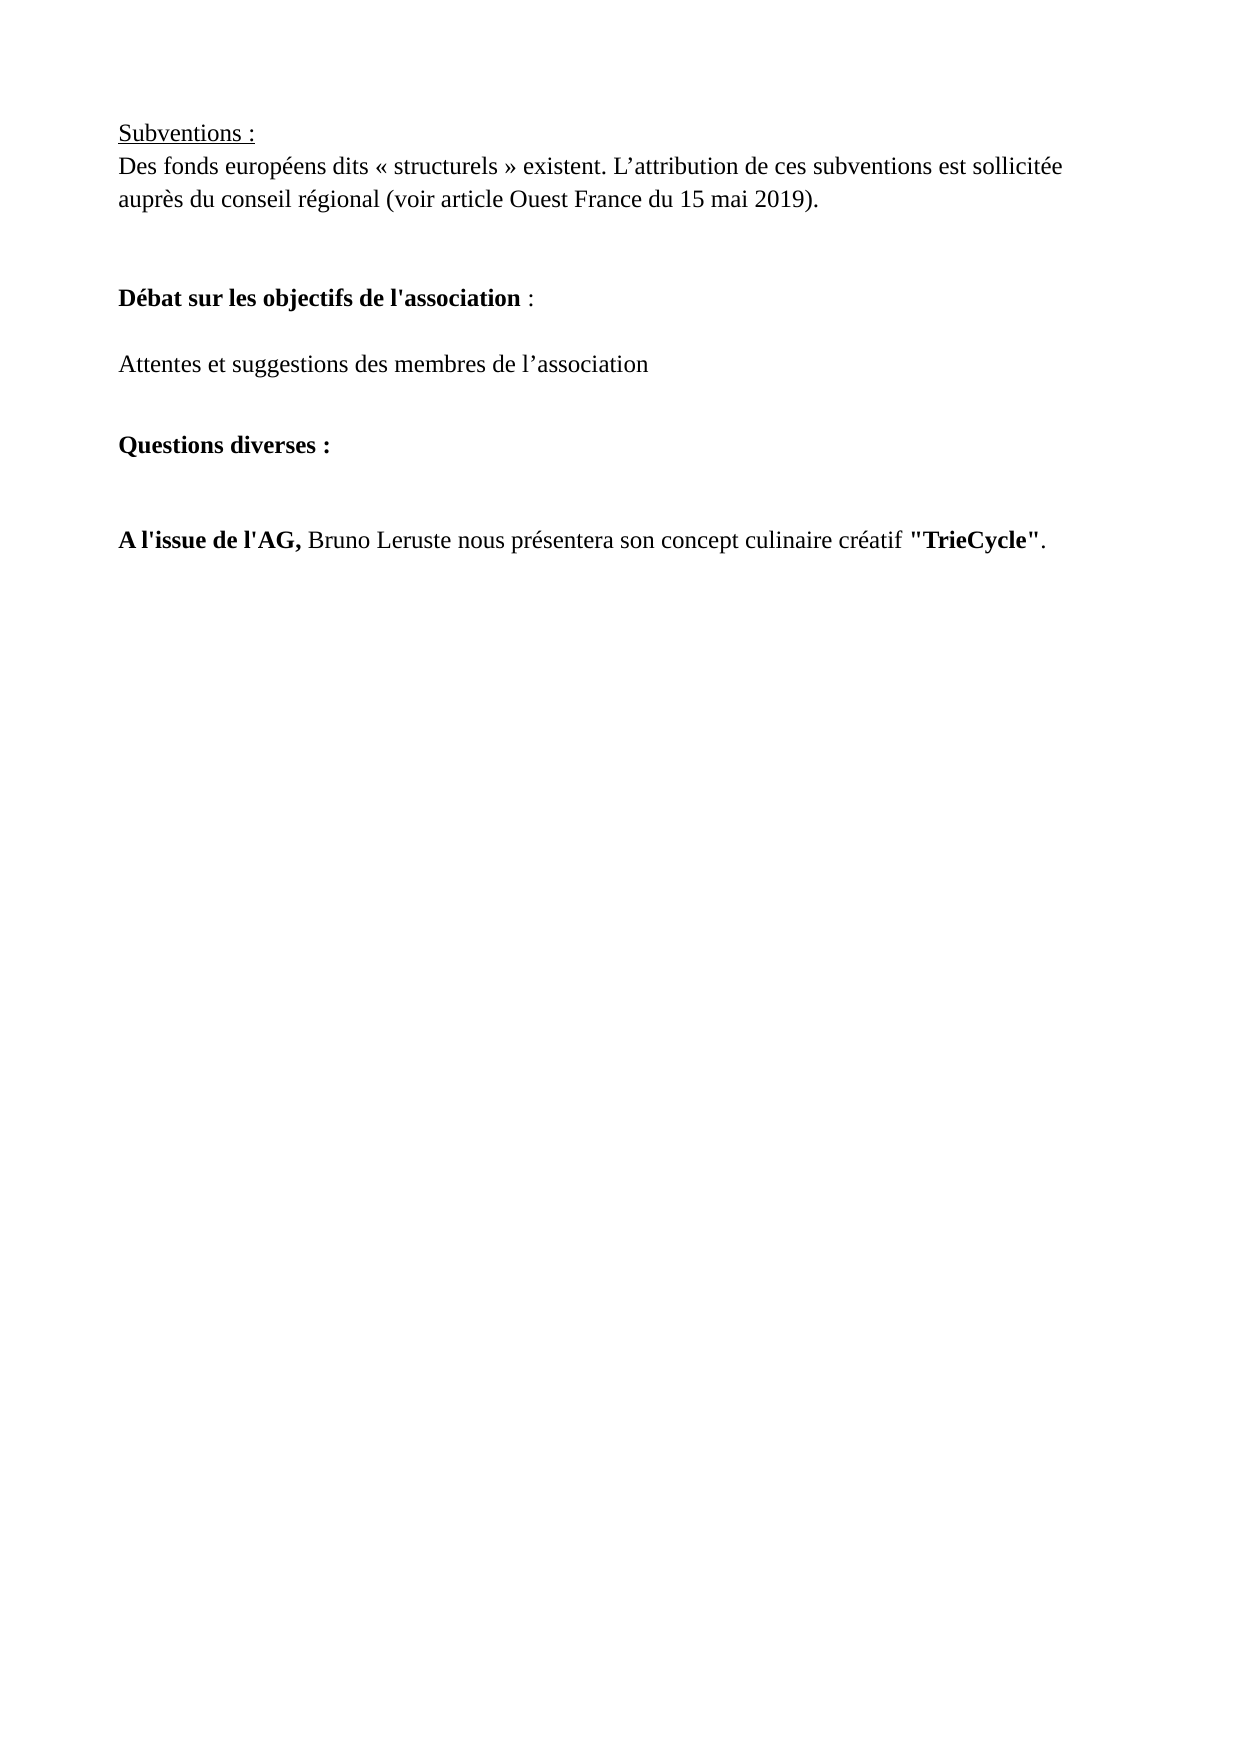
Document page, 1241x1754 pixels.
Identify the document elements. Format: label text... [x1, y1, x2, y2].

text Questions diverses : [118, 430, 1122, 459]
text Des fonds européens dits « structurels » existent. L’attribution de ces subventions est sollicitée auprès du conseil régional (voir article Ouest France du 15 mai 2019). [118, 151, 1122, 213]
text Subventions : [118, 118, 1122, 147]
text Attentes et suggestions des membres de l’association [118, 349, 1122, 378]
text Débat sur les objectifs de l'association : [118, 283, 1122, 312]
text A l'issue de l'AG, Bruno Leruste nous présentera son concept culinaire créatif "TrieCycle". [118, 525, 1122, 554]
